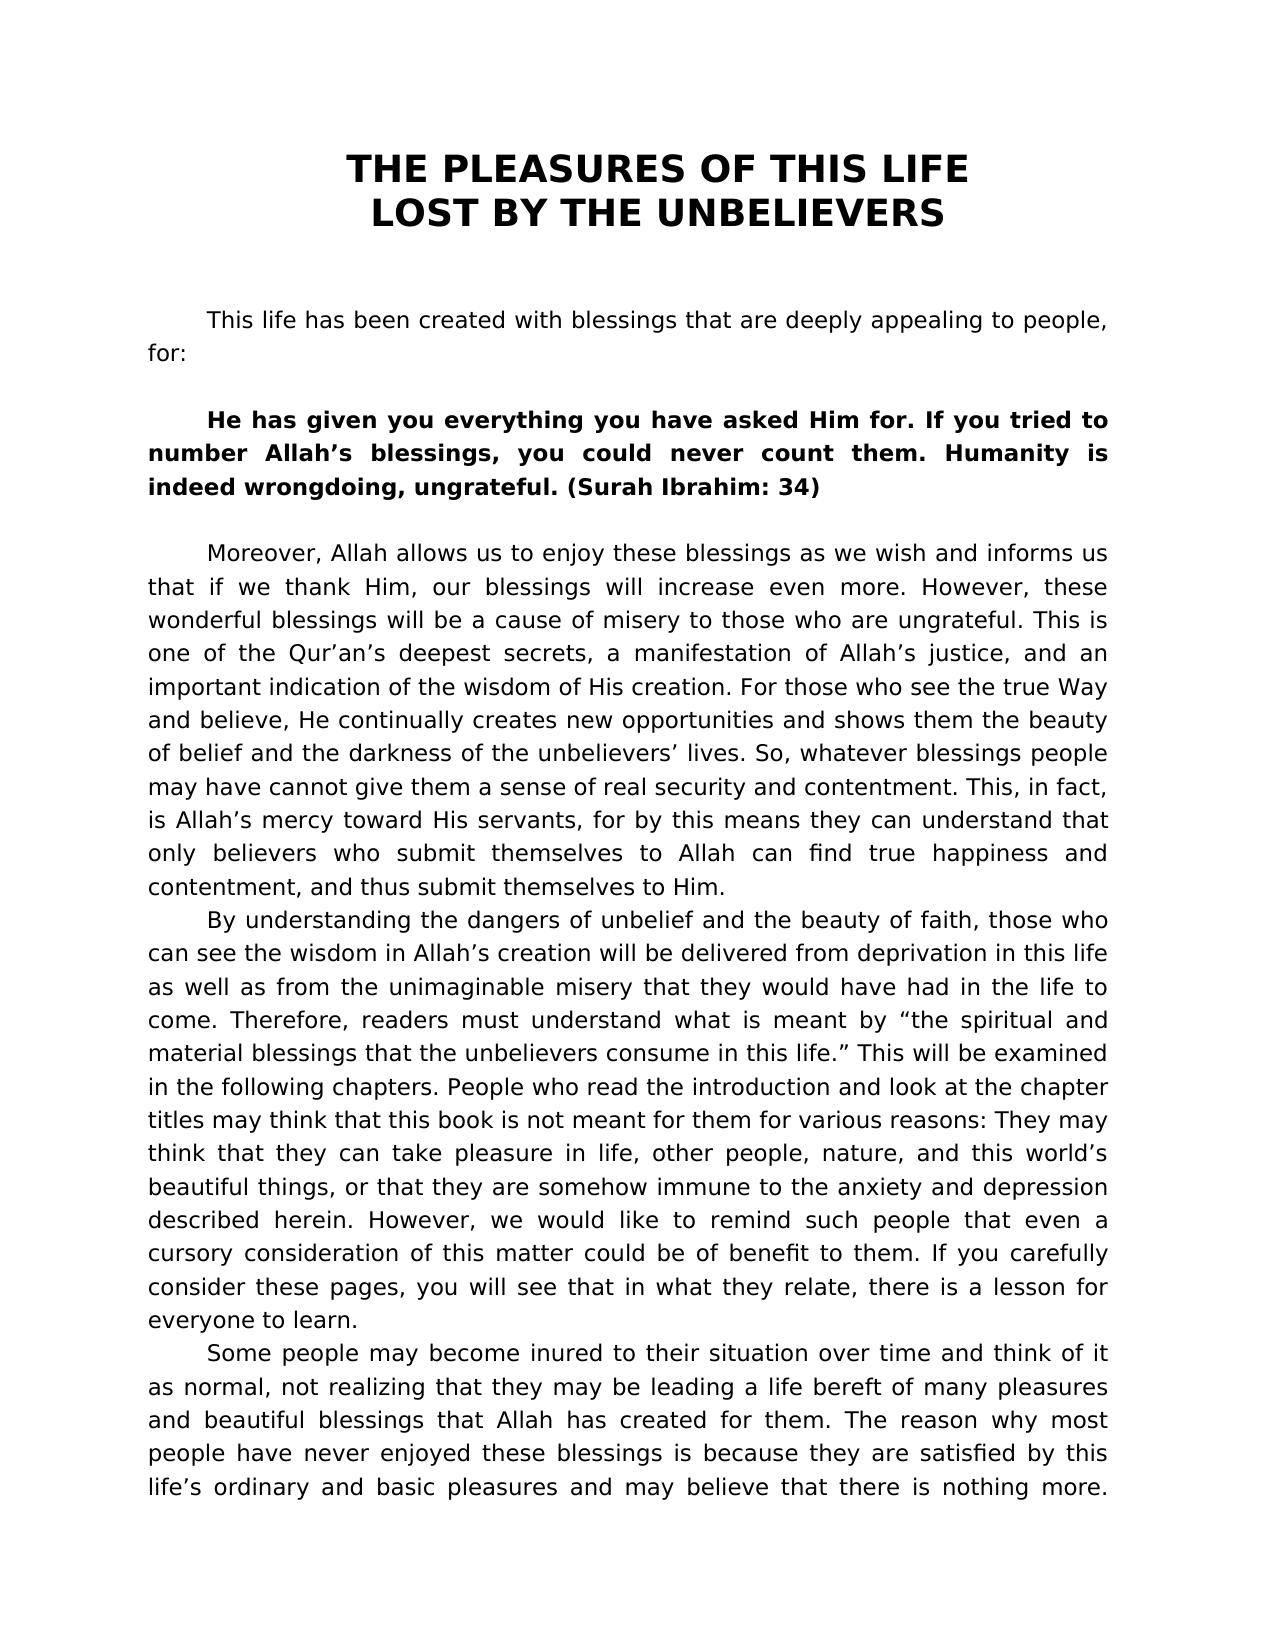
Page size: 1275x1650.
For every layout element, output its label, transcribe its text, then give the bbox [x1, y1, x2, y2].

text Some people may become inured to their situation over time and think of it as normal, not realizing that they may be leading a life bereft of many pleasures and beautiful blessings that Allah has created for them. The reason why most people have never enjoyed these blessings is because they are satisfied by this life’s ordinary and basic pleasures and may believe that there is nothing more. [148, 1335, 1110, 1502]
text THE PLEASURES OF THIS LIFE [148, 148, 1110, 191]
text This life has been created with blessings that are deeply appealing to people, for: [148, 302, 1110, 368]
text Moreover, Allah allows us to enjoy these blessings as we wish and informs us that if we thank Him, our blessings will increase even more. However, these wonderful blessings will be a cause of misery to those who are ungrateful. This is one of the Qur’an’s deepest secrets, a manifestation of Allah’s justice, and an important indication of the wisdom of His creation. For those who see the true Way and believe, He continually creates new opportunities and shows them the beauty of belief and the darkness of the unbelievers’ lives. So, whatever blessings people may have cannot give them a sense of real security and contentment. This, in fact, is Allah’s mercy toward His servants, for by this means they can understand that only believers who submit themselves to Allah can find true happiness and contentment, and thus submit themselves to Him. [148, 535, 1110, 902]
text He has given you everything you have asked Him for. If you tried to number Allah’s blessings, you could never count them. Humanity is indeed wrongdoing, ungrateful. (Surah Ibrahim: 34) [148, 402, 1110, 502]
text LOST BY THE UNBELIEVERS [148, 191, 1110, 235]
text By understanding the dangers of unbelief and the beauty of faith, those who can see the wisdom in Allah’s creation will be delivered from deprivation in this life as well as from the unimaginable misery that they would have had in the life to come. Therefore, readers must understand what is meant by “the spiritual and material blessings that the unbelievers consume in this life.” This will be examined in the following chapters. People who read the introduction and look at the chapter titles may think that this book is not meant for them for various reasons: They may think that they can take pleasure in life, other people, nature, and this world’s beautiful things, or that they are somehow immune to the anxiety and depression described herein. However, we would like to remind such people that even a cursory consideration of this matter could be of benefit to them. If you carefully consider these pages, you will see that in what they relate, there is a lesson for everyone to learn. [148, 902, 1110, 1335]
